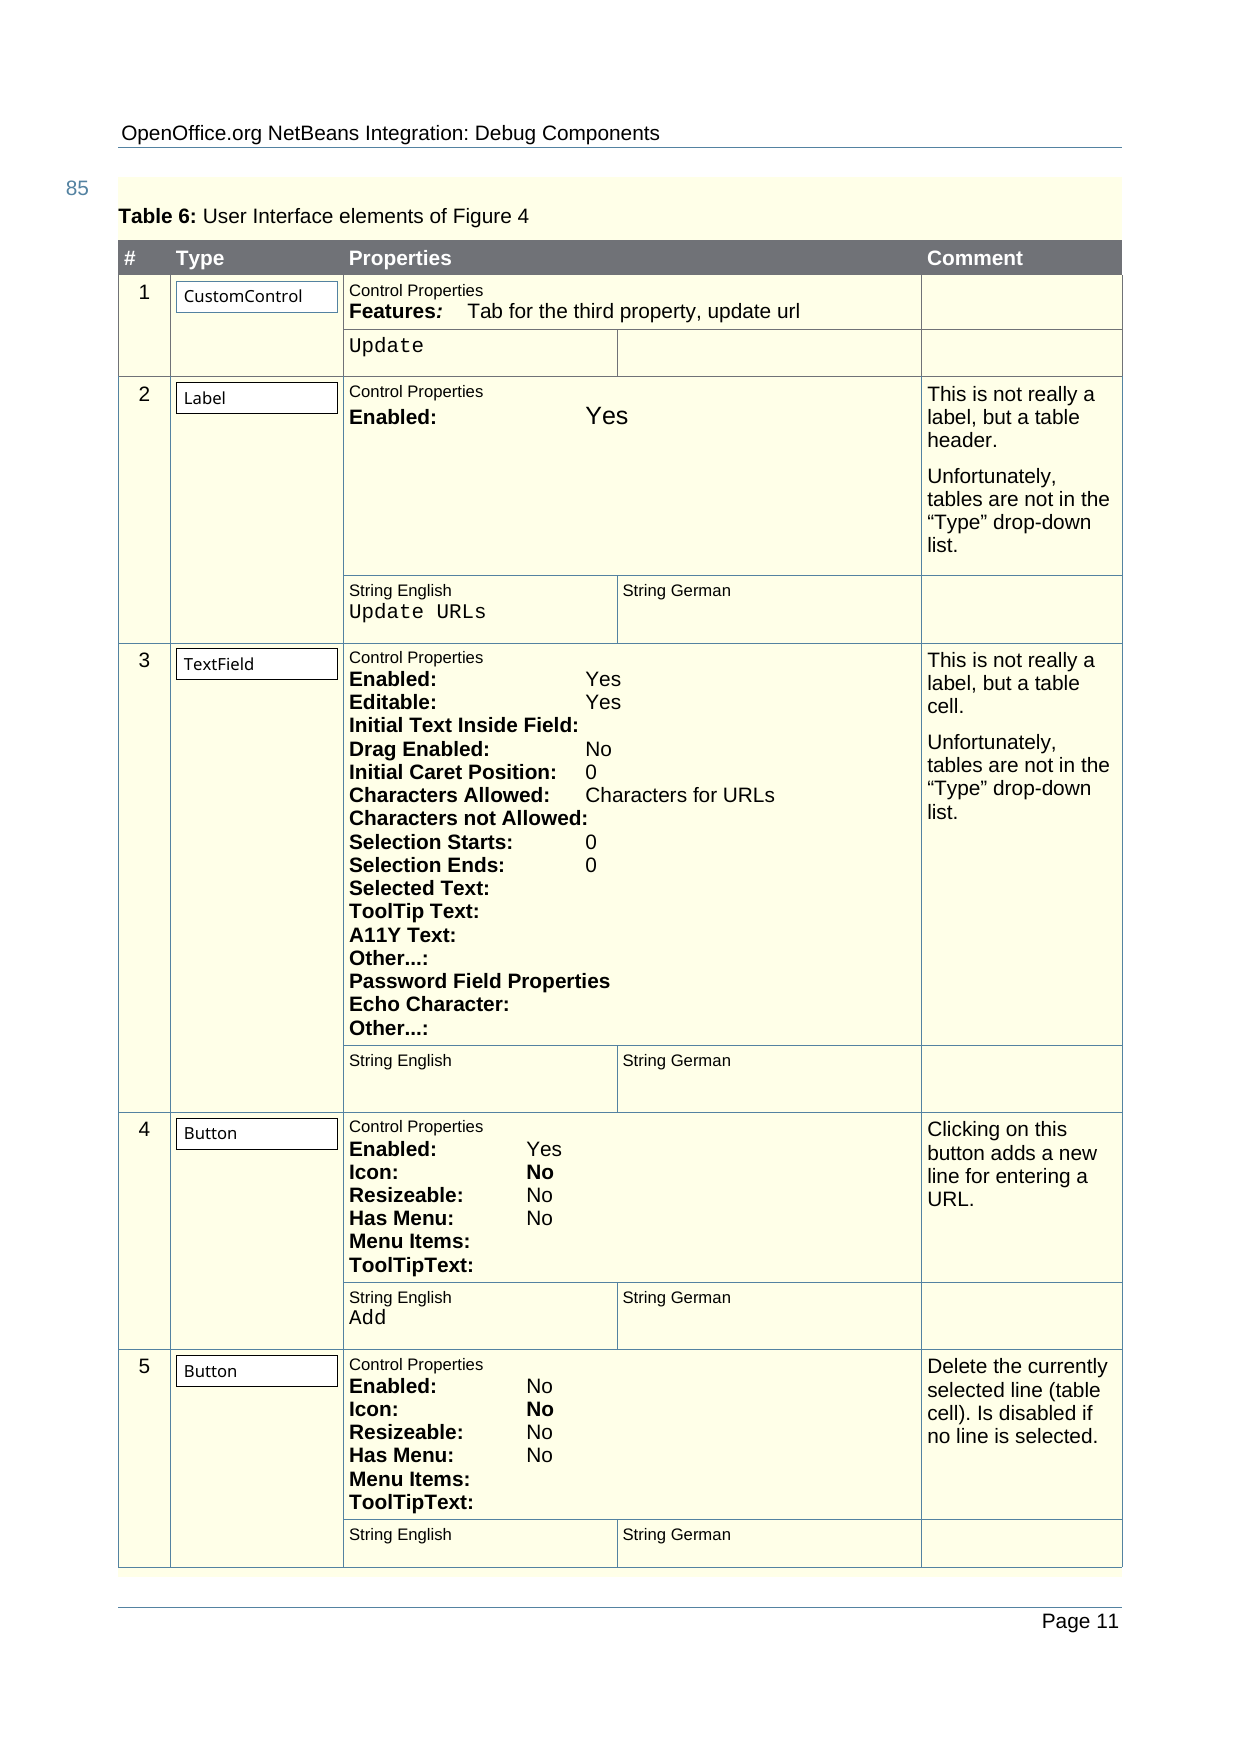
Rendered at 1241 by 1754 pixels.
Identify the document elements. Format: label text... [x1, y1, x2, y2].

table_cell [922, 1283, 1122, 1349]
table_cell 3 [119, 644, 170, 1112]
table_header Comment [921, 240, 1122, 275]
table_header Control Properties Enabled: Yes [344, 377, 921, 575]
table_header Properties [343, 240, 921, 275]
table_cell [171, 1350, 343, 1567]
table_cell 5 [119, 1350, 170, 1567]
table_cell Update [344, 330, 617, 376]
table_cell String German [618, 576, 921, 643]
text Table 6: User Interface elements of Figure 4 [118, 205, 1122, 228]
table_cell 2 [119, 377, 170, 643]
table_cell [171, 377, 343, 643]
table_cell 4 [119, 1113, 170, 1349]
table_cell String German [618, 1046, 921, 1112]
table_header Type [170, 240, 343, 275]
table_header [922, 275, 1122, 329]
table_cell [922, 1520, 1122, 1567]
table_header This is not really a label, but a table cell. Unfortunately, tables are not in the “Type” drop-down list. [922, 644, 1122, 1045]
table_cell String German [618, 1520, 921, 1567]
table_header # [118, 240, 170, 275]
table_header Control Properties Enabled: No Icon: No Resizeable: No Has Menu: No Menu Items: ToolTipText: [344, 1350, 921, 1519]
table_cell String English [344, 1046, 617, 1112]
table_header Delete the currently selected line (table cell). Is disabled if no line is selected. [922, 1350, 1122, 1519]
table_cell [171, 644, 343, 1112]
table_cell String English Update URLs [344, 576, 617, 643]
table_header Clicking on this button adds a new line for entering a URL. [922, 1113, 1122, 1282]
table_cell [922, 576, 1122, 643]
table_cell [922, 330, 1122, 376]
table_header This is not really a label, but a table header. Unfortunately, tables are not in the “Type” drop-down list. [922, 377, 1122, 575]
table_cell [618, 330, 921, 376]
table_cell 1 [119, 275, 170, 376]
table_cell [922, 1046, 1122, 1112]
table_cell String English [344, 1520, 617, 1567]
table_cell String German [618, 1283, 921, 1349]
table_header Control Properties Enabled: Yes Icon: No Resizeable: No Has Menu: No Menu Items: ToolTipText: [344, 1113, 921, 1282]
table_header Control Properties Enabled: Yes Editable: Yes Initial Text Inside Field: Drag Enabled: No Initial Caret Position: 0 Characters Allowed: Characters for URLs Characters not Allowed: Selection Starts: 0 Selection Ends: 0 Selected Text: ToolTip Text: A11Y Text: Other...: Password Field Properties Echo Character: Other...: [344, 644, 921, 1045]
table_cell String English Add [344, 1283, 617, 1349]
table_header Control Properties Features: Tab for the third property, update url [344, 275, 921, 329]
table_cell [171, 275, 343, 376]
table_cell [171, 1113, 343, 1349]
